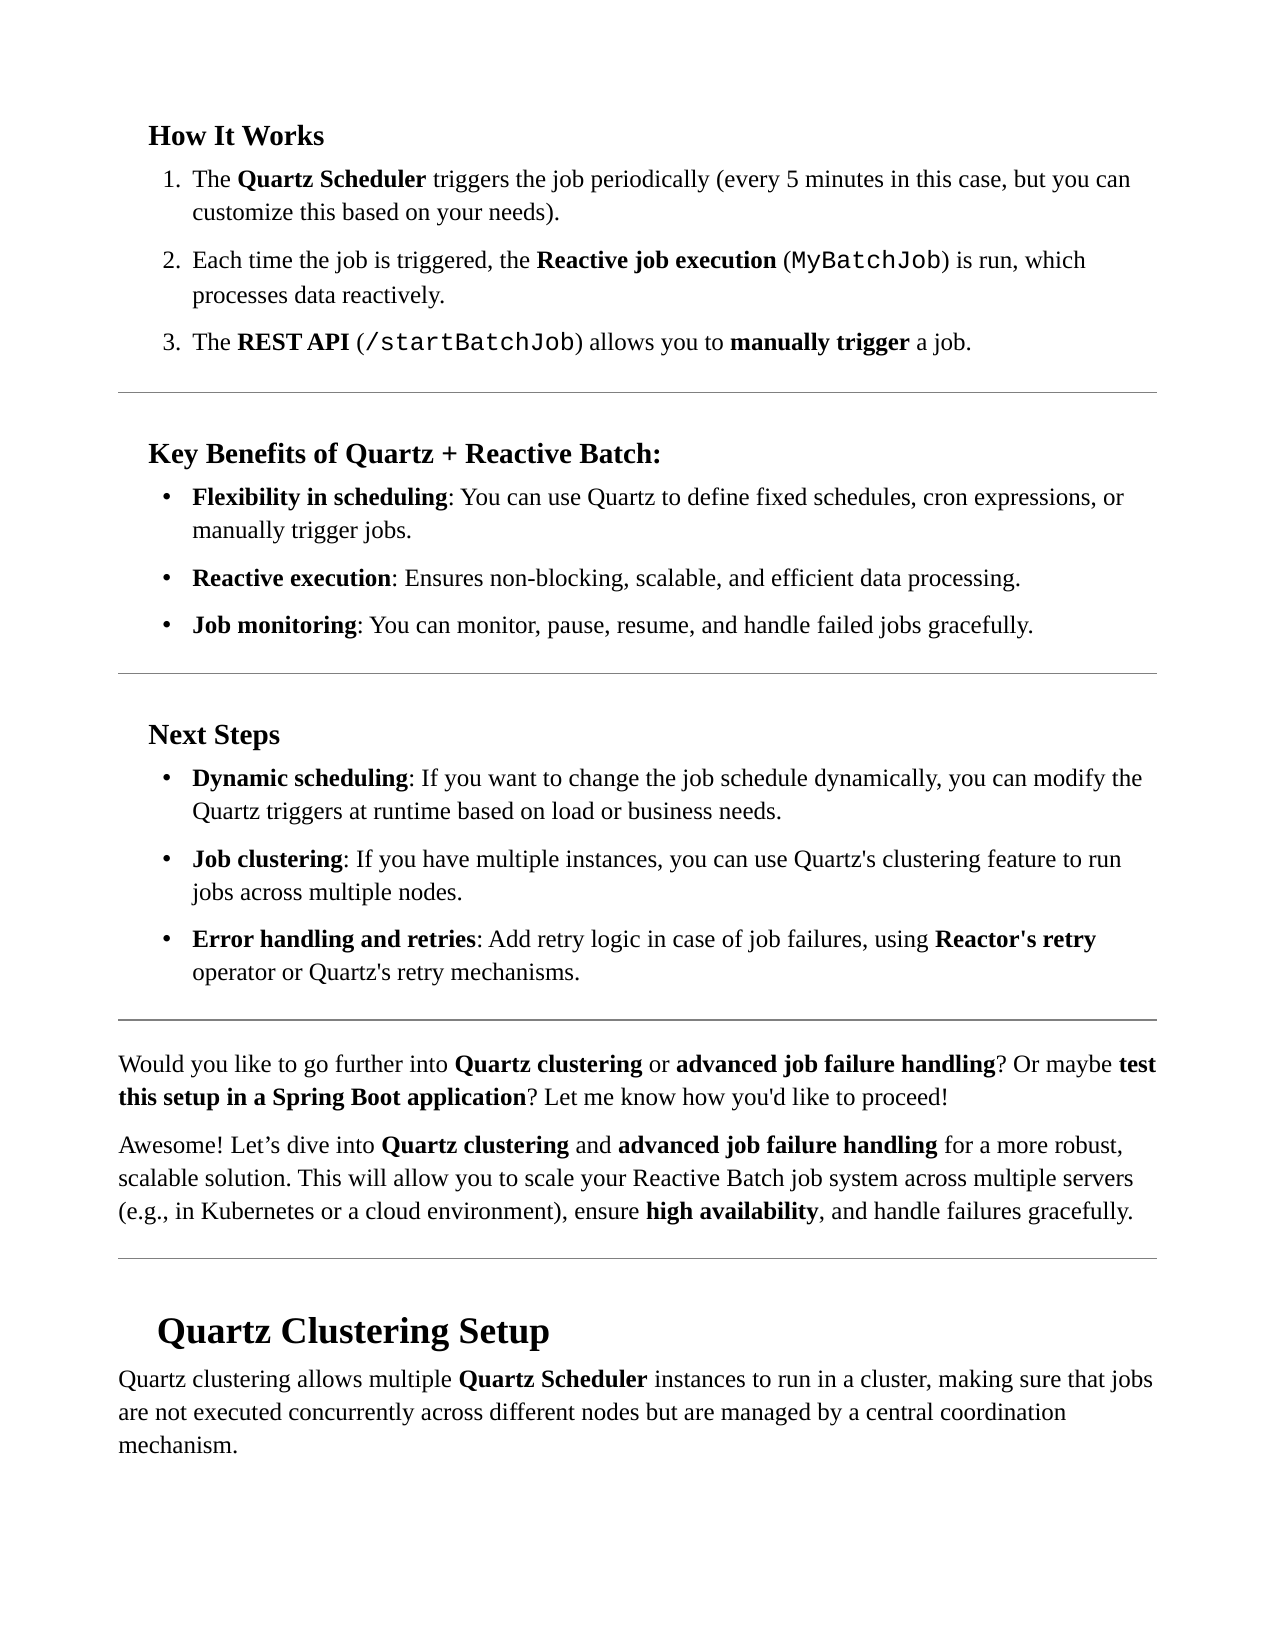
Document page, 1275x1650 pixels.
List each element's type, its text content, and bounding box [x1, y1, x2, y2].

subtitle 💡 Key Benefits of Quartz + Reactive Batch: [118, 436, 1157, 470]
list Each time the job is triggered, the Reactive job execution (MyBatchJob) is run, which processes data reactively. [162, 245, 1157, 309]
list Dynamic scheduling: If you want to change the job schedule dynamically, you can modify the Quartz triggers at runtime based on load or business needs. [162, 763, 1157, 825]
list Flexibility in scheduling: You can use Quartz to define fixed schedules, cron expressions, or manually trigger jobs. [162, 482, 1157, 544]
list The Quartz Scheduler triggers the job periodically (every 5 minutes in this case, but you can customize this based on your needs). [162, 164, 1157, 226]
list The REST API (/startBatchJob) allows you to manually trigger a job. [162, 327, 1157, 358]
subtitle 🚀 Quartz Clustering Setup [118, 1309, 1157, 1352]
list Reactive execution: Ensures non-blocking, scalable, and efficient data processing. [162, 563, 1157, 592]
text Would you like to go further into Quartz clustering or advanced job failure handling? Or maybe test this setup in a Spring Boot application? Let me know how you'd like to proceed! [118, 1049, 1157, 1111]
list Error handling and retries: Add retry logic in case of job failures, using Reactor's retry operator or Quartz's retry mechanisms. [162, 924, 1157, 986]
list Job monitoring: You can monitor, pause, resume, and handle failed jobs gracefully. [162, 611, 1157, 639]
list Job clustering: If you have multiple instances, you can use Quartz's clustering feature to run jobs across multiple nodes. [162, 844, 1157, 906]
subtitle 💡 Next Steps [118, 717, 1157, 751]
subtitle ✅ How It Works [118, 118, 1157, 152]
text Quartz clustering allows multiple Quartz Scheduler instances to run in a cluster, making sure that jobs are not executed concurrently across different nodes but are managed by a central coordination mechanism. [118, 1364, 1157, 1459]
text Awesome! Let’s dive into Quartz clustering and advanced job failure handling for a more robust, scalable solution. This will allow you to scale your Reactive Batch job system across multiple servers (e.g., in Kubernetes or a cloud environment), ensure high availability, and handle failures gracefully. [118, 1130, 1157, 1225]
